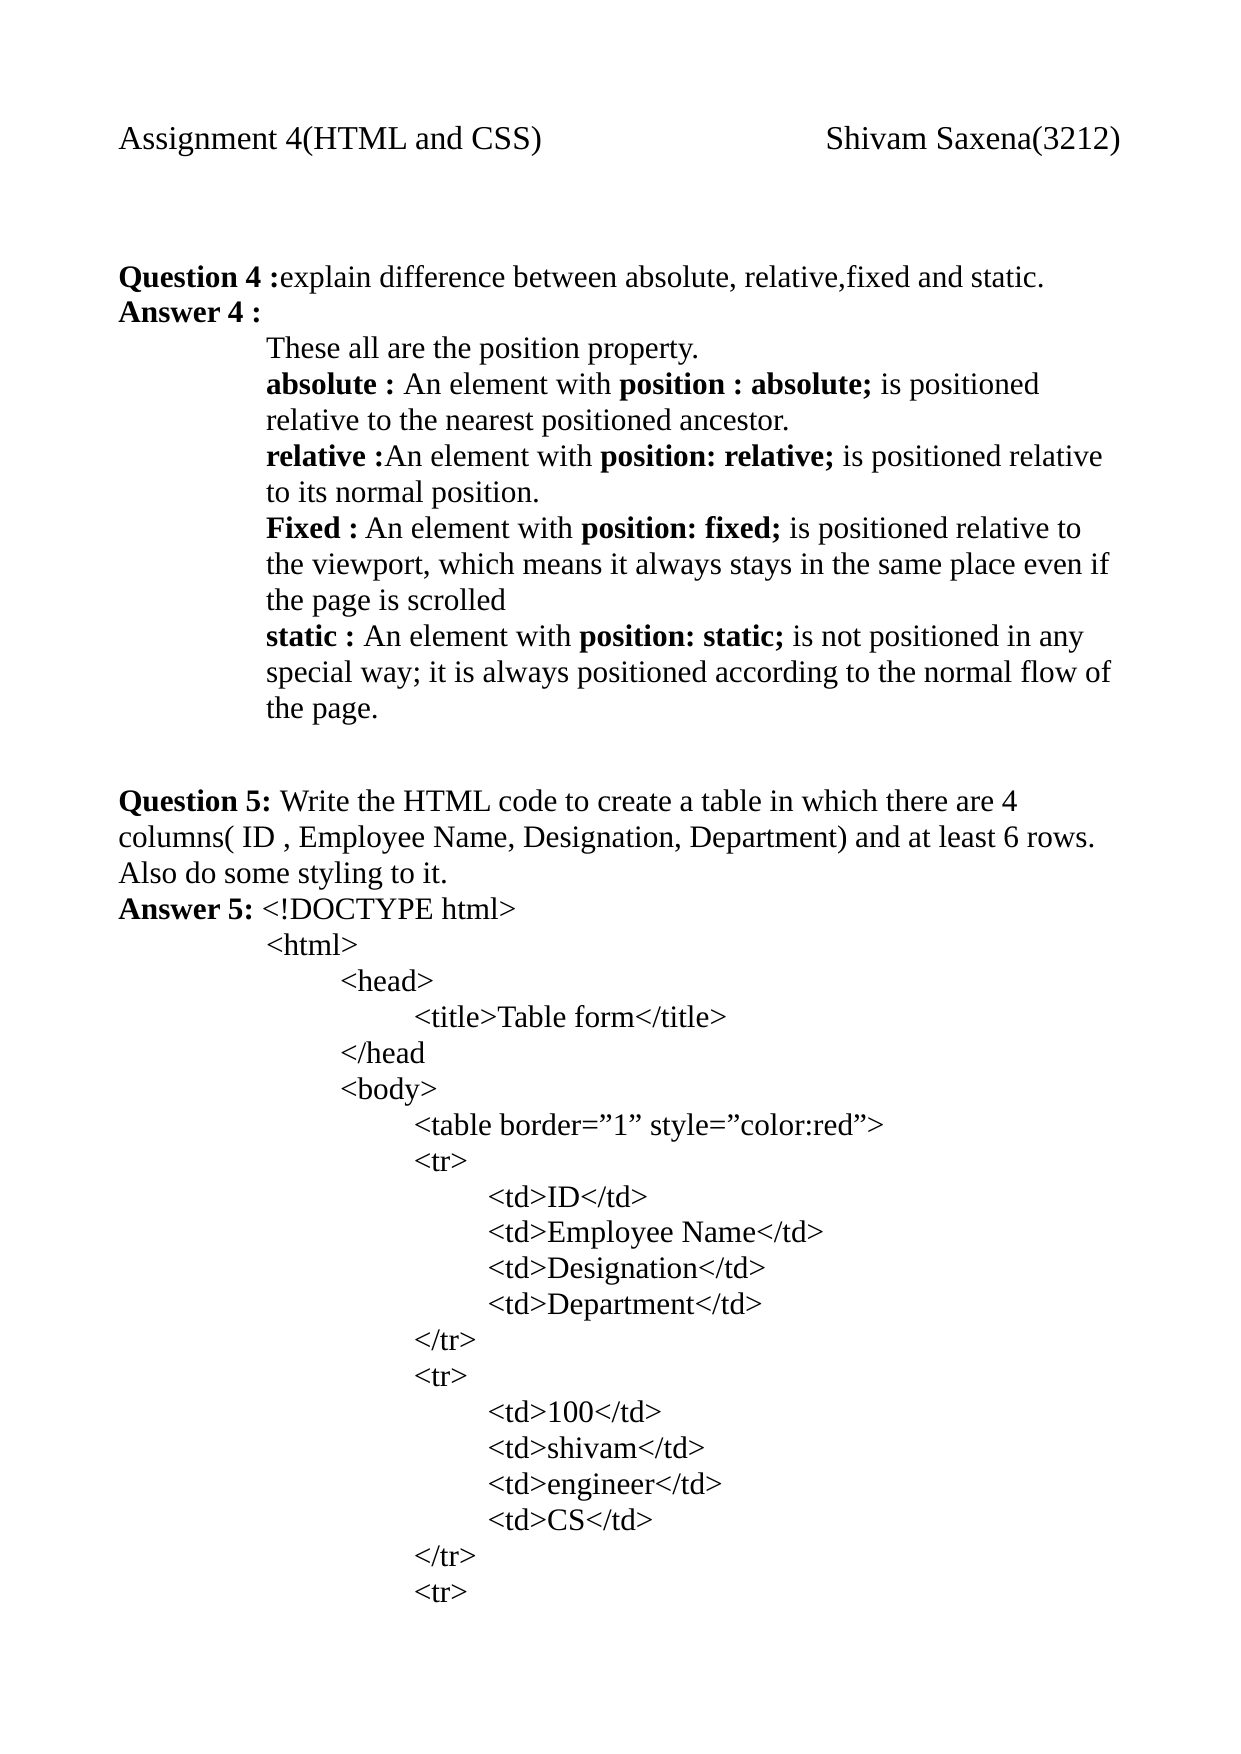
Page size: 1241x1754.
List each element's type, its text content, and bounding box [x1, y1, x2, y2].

text <html> [118, 926, 1122, 962]
text <td>100</td> [118, 1393, 1122, 1429]
text Question 4 :explain difference between absolute, relative,fixed and static. [118, 258, 1122, 294]
text </head [118, 1034, 1122, 1070]
text <td>shivam</td> [118, 1429, 1122, 1465]
text <td>Designation</td> [118, 1250, 1122, 1286]
text static : An element with position: static; is not positioned in any special way; it is always positioned according to the normal flow of the page. [118, 617, 1122, 725]
text <td>engineer</td> [118, 1465, 1122, 1501]
text These all are the position property. [118, 330, 1122, 366]
text absolute : An element with position : absolute; is positioned relative to the nearest positioned ancestor. [118, 366, 1122, 437]
text <td>CS</td> [118, 1501, 1122, 1537]
text <td>Department</td> [118, 1286, 1122, 1322]
text <td>ID</td> [118, 1178, 1122, 1214]
text Question 5: Write the HTML code to create a table in which there are 4 columns( ID , Employee Name, Designation, Department) and at least 6 rows. Also do some styling to it. [118, 782, 1122, 890]
text Fixed : An element with position: fixed; is positioned relative to the viewport, which means it always stays in the same place even if the page is scrolled [118, 509, 1122, 617]
text relative :An element with position: relative; is positioned relative to its normal position. [118, 437, 1122, 509]
text Answer 5: <!DOCTYPE html> [118, 890, 1122, 926]
text <tr> [118, 1357, 1122, 1393]
text <tr> [118, 1573, 1122, 1609]
text <table border=”1” style=”color:red”> [118, 1106, 1122, 1142]
text <title>Table form</title> [118, 998, 1122, 1034]
text <td>Employee Name</td> [118, 1214, 1122, 1250]
text Answer 4 : [118, 294, 1122, 330]
text <head> [118, 962, 1122, 998]
text <tr> [118, 1142, 1122, 1178]
text <body> [118, 1070, 1122, 1106]
text </tr> [118, 1537, 1122, 1573]
text </tr> [118, 1322, 1122, 1357]
